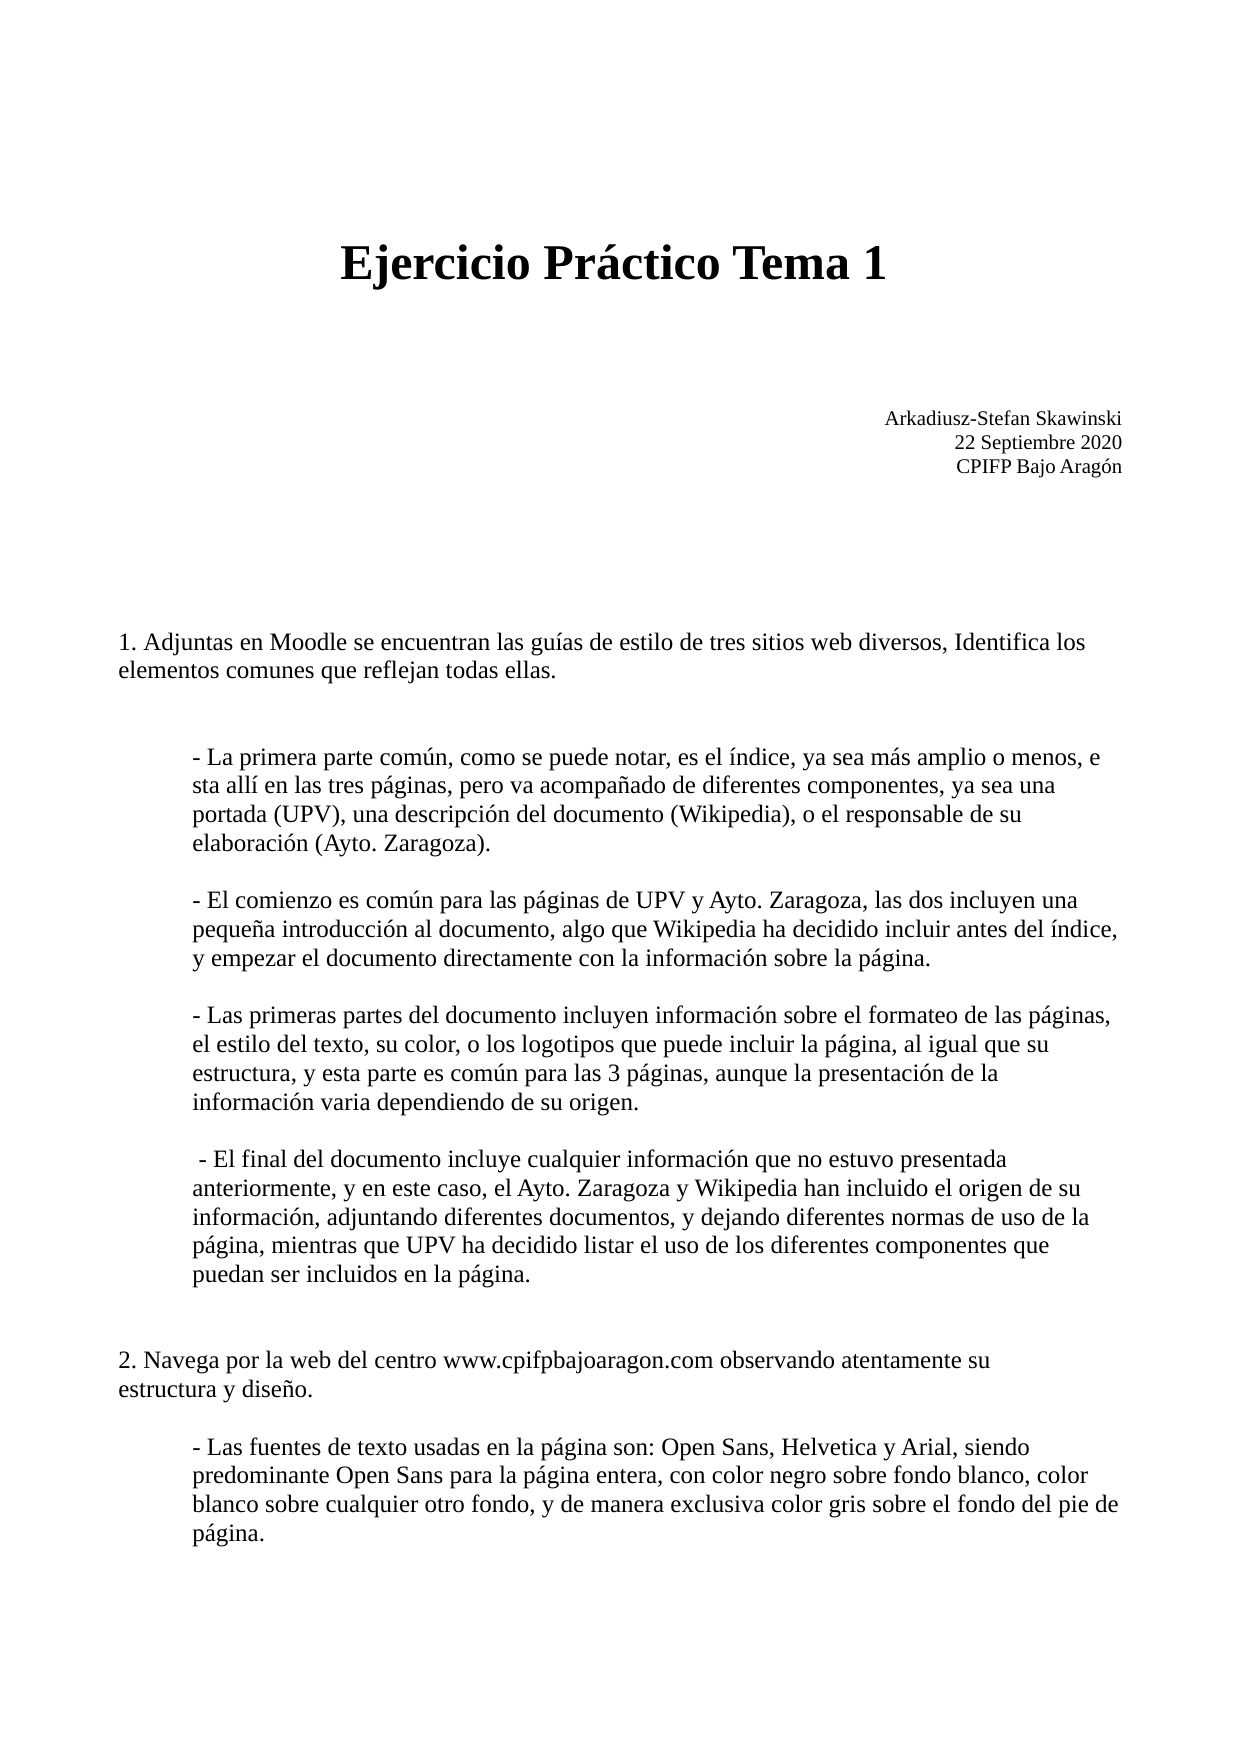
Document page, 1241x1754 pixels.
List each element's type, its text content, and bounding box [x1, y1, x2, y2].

text - La primera parte común, como se puede notar, es el índice, ya sea más amplio o menos, e sta allí en las tres páginas, pero va acompañado de diferentes componentes, ya sea una portada (UPV), una descripción del documento (Wikipedia), o el responsable de su elaboración (Ayto. Zaragoza). [118, 742, 1122, 857]
text 2. Navega por la web del centro www.cpifpbajoaragon.com observando atentamente su [118, 1346, 1122, 1374]
text - El final del documento incluye cualquier información que no estuvo presentada anteriormente, y en este caso, el Ayto. Zaragoza y Wikipedia han incluido el origen de su información, adjuntando diferentes documentos, y dejando diferentes normas de uso de la página, mientras que UPV ha decidido listar el uso de los diferentes componentes que puedan ser incluidos en la página. [118, 1144, 1122, 1288]
text Arkadiusz-Stefan Skawinski [118, 406, 1122, 430]
text - Las fuentes de texto usadas en la página son: Open Sans, Helvetica y Arial, siendo predominante Open Sans para la página entera, con color negro sobre fondo blanco, color blanco sobre cualquier otro fondo, y de manera exclusiva color gris sobre el fondo del pie de página. [118, 1432, 1122, 1547]
text Ejercicio Práctico Tema 1 [118, 233, 1122, 291]
text 1. Adjuntas en Moodle se encuentran las guías de estilo de tres sitios web diversos, Identifica los elementos comunes que reflejan todas ellas. [118, 627, 1122, 684]
text CPIFP Bajo Aragón [118, 454, 1122, 478]
text - Las primeras partes del documento incluyen información sobre el formateo de las páginas, el estilo del texto, su color, o los logotipos que puede incluir la página, al igual que su estructura, y esta parte es común para las 3 páginas, aunque la presentación de la información varia dependiendo de su origen. [118, 1001, 1122, 1116]
text estructura y diseño. [118, 1374, 1122, 1403]
text - El comienzo es común para las páginas de UPV y Ayto. Zaragoza, las dos incluyen una pequeña introducción al documento, algo que Wikipedia ha decidido incluir antes del índice, y empezar el documento directamente con la información sobre la página. [118, 886, 1122, 972]
text 22 Septiembre 2020 [118, 430, 1122, 454]
